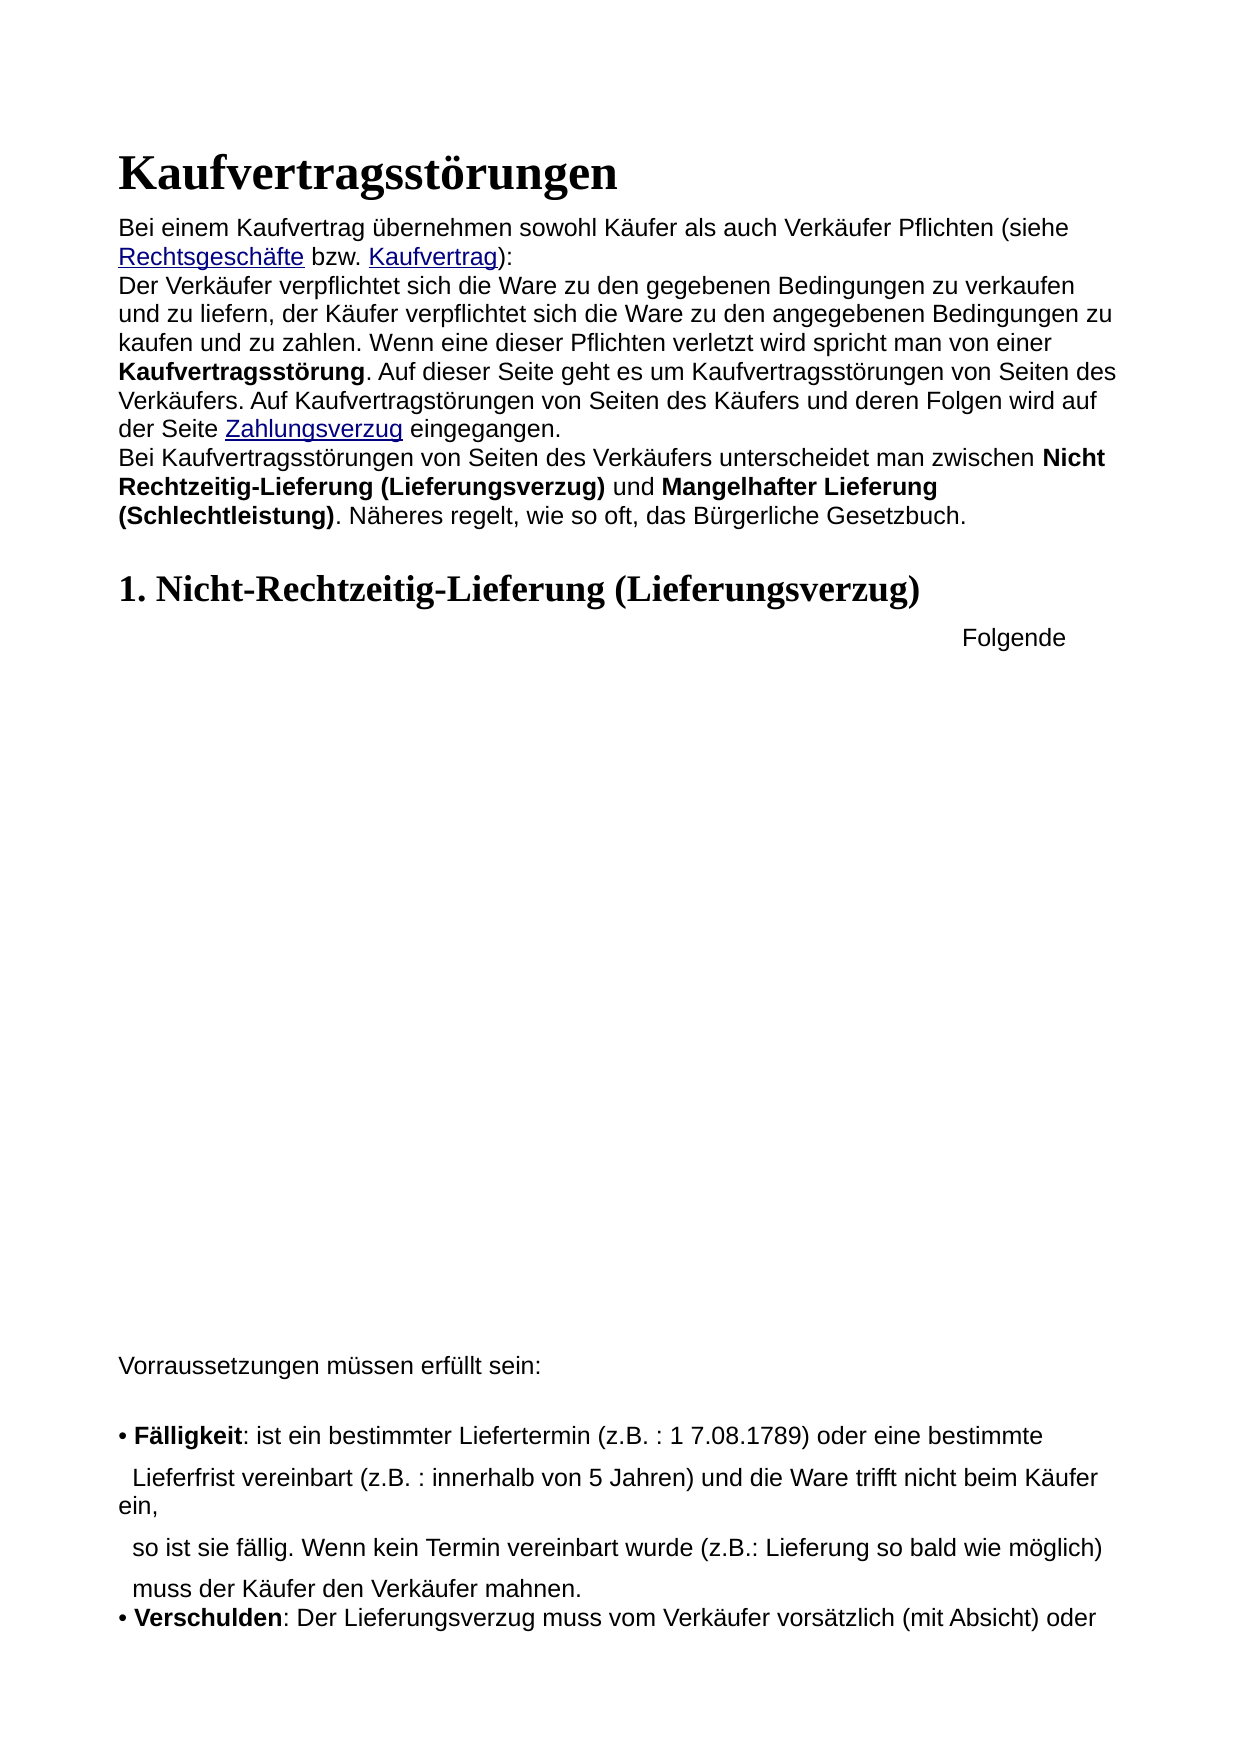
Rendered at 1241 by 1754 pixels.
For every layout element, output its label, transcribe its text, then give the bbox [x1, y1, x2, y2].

subtitle 1. Nicht-Rechtzeitig-Lieferung (Lieferungsverzug) [118, 567, 1122, 610]
text muss der Käufer den Verkäufer mahnen. • Verschulden: Der Lieferungsverzug muss vom Verkäufer vorsätzlich (mit Absicht) oder [118, 1574, 1122, 1631]
text Bei einem Kaufvertrag übernehmen sowohl Käufer als auch Verkäufer Pflichten (siehe Rechtsgeschäfte bzw. Kaufvertrag): Der Verkäufer verpflichtet sich die Ware zu den gegebenen Bedingungen zu verkaufen und zu liefern, der Käufer verpflichtet sich die Ware zu den angegebenen Bedingungen zu kaufen und zu zahlen. Wenn eine dieser Pflichten verletzt wird spricht man von einer Kaufvertragsstörung. Auf dieser Seite geht es um Kaufvertragsstörungen von Seiten des Verkäufers. Auf Kaufvertragstörungen von Seiten des Käufers und deren Folgen wird auf der Seite Zahlungsverzug eingegangen. Bei Kaufvertragsstörungen von Seiten des Verkäufers unterscheidet man zwischen Nicht Rechtzeitig-Lieferung (Lieferungsverzug) und Mangelhafter Lieferung (Schlechtleistung). Näheres regelt, wie so oft, das Bürgerliche Gesetzbuch. [118, 213, 1122, 529]
text • Fälligkeit: ist ein bestimmter Liefertermin (z.B. : 1 7.08.1789) oder eine bestimmte [118, 1392, 1122, 1450]
text so ist sie fällig. Wenn kein Termin vereinbart wurde (z.B.: Lieferung so bald wie möglich) [118, 1532, 1122, 1561]
subtitle Kaufvertragsstörungen [118, 143, 1122, 201]
text Lieferfrist vereinbart (z.B. : innerhalb von 5 Jahren) und die Ware trifft nicht beim Käufer ein, [118, 1462, 1122, 1520]
text Folgende Vorraussetzungen müssen erfüllt sein: [118, 622, 1122, 1380]
